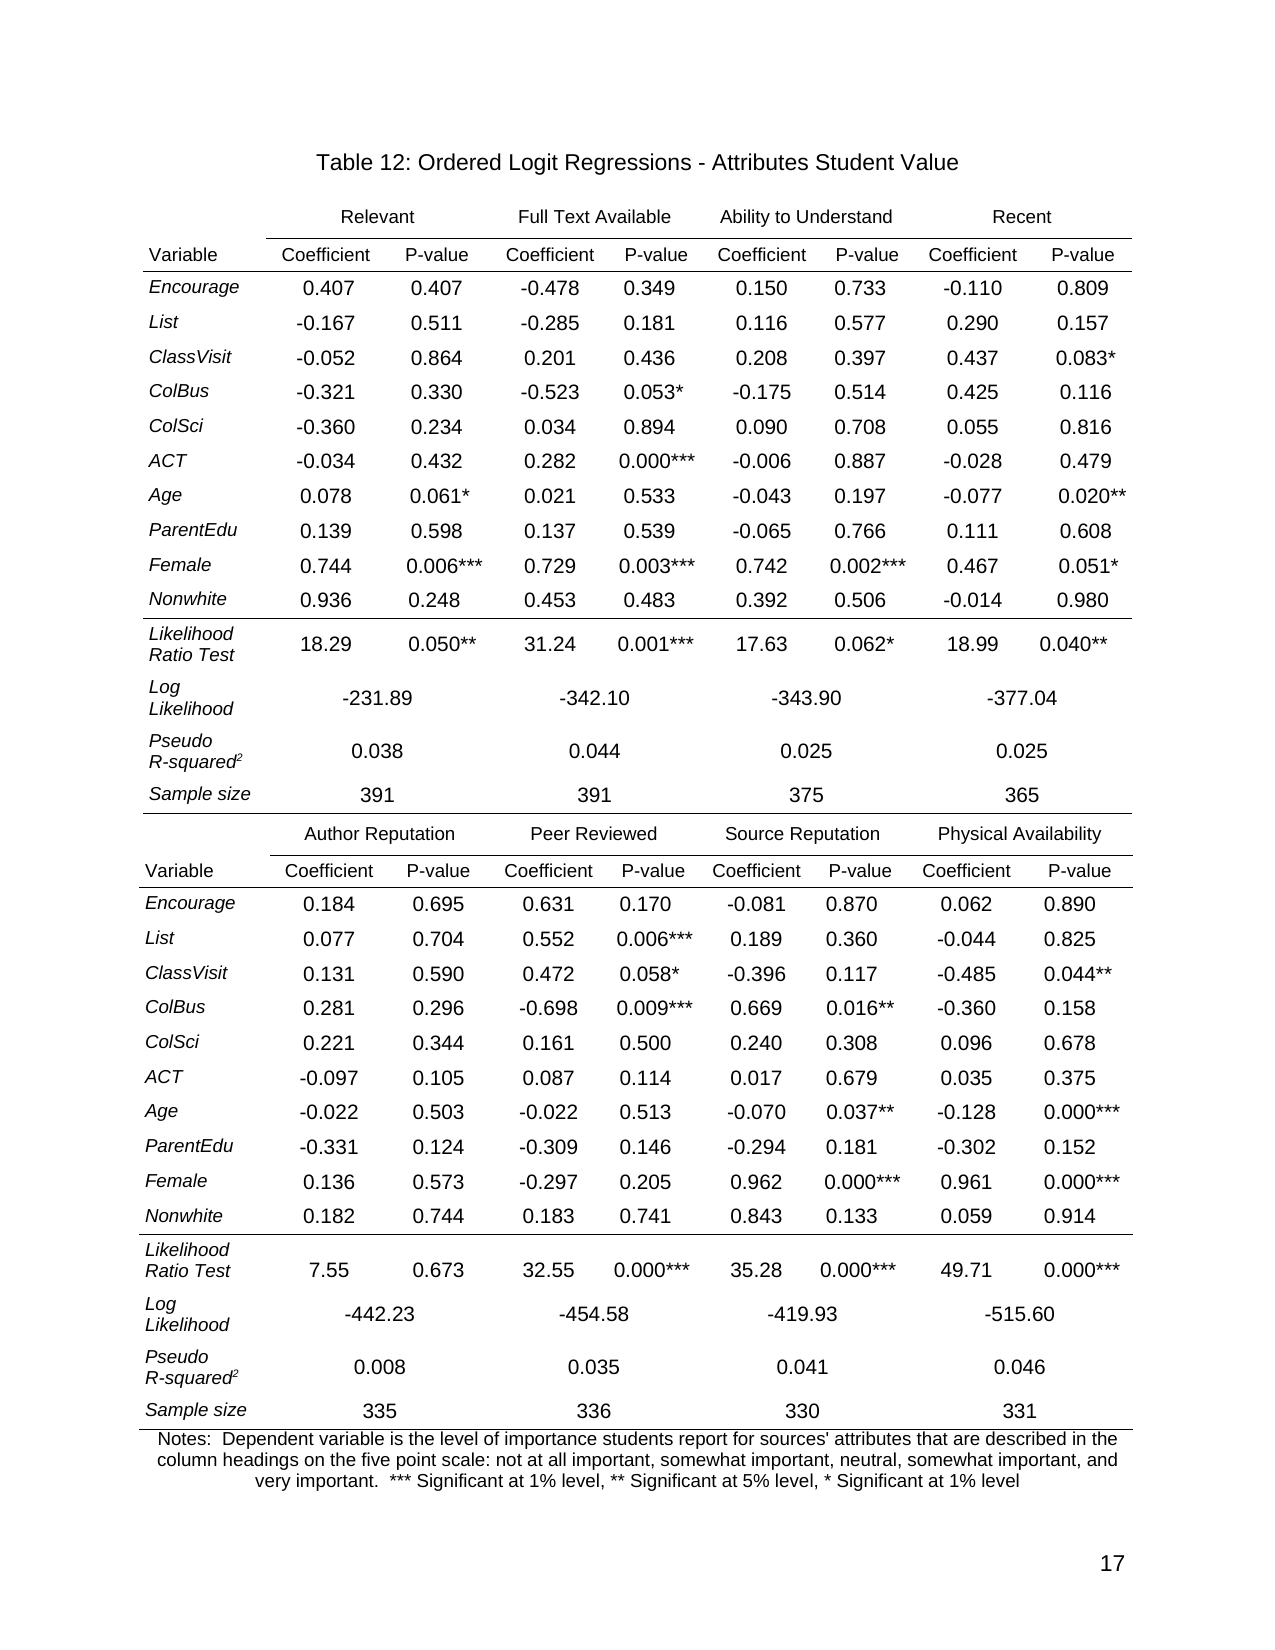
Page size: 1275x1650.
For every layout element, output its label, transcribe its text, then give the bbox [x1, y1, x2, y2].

table_cell Variable [139, 855, 270, 887]
table_cell 0.695 [388, 888, 489, 922]
table_cell Coefficient [489, 856, 608, 887]
table_cell 0.197 [823, 479, 912, 514]
table_cell -0.285 [488, 306, 612, 340]
table_cell -0.081 [699, 888, 814, 922]
table_cell 0.742 [701, 549, 823, 583]
table_cell 0.598 [385, 514, 488, 548]
table_cell Nonwhite [139, 1199, 270, 1234]
table_cell 0.679 [814, 1061, 906, 1095]
table_cell -0.360 [906, 991, 1027, 1026]
table_cell 0.375 [1027, 1061, 1133, 1095]
table_cell 336 [489, 1394, 698, 1429]
table_cell Coefficient [266, 239, 385, 271]
table_cell 0.513 [608, 1095, 698, 1130]
table_cell 0.741 [608, 1199, 698, 1234]
table_header [143, 201, 266, 238]
table_cell 0.035 [489, 1341, 698, 1394]
text Notes: Dependent variable is the level of importance students report for sources' attributes that are described in the column headings on the five point scale: not at all important, somewhat important, neutral, somewhat important, and very important. *** Significant at 1% level, ** Significant at 5% level, * Significant at 1% level [150, 1430, 1125, 1492]
table_cell -419.93 [699, 1288, 906, 1341]
table_cell 0.050** [385, 619, 488, 671]
table_cell 0.041 [699, 1341, 906, 1394]
table_cell 0.001*** [612, 619, 701, 671]
table_cell -231.89 [266, 671, 488, 724]
table_cell -0.070 [699, 1095, 814, 1130]
table_cell 0.055 [912, 410, 1033, 444]
table_cell -0.309 [489, 1130, 608, 1164]
table_cell 0.133 [814, 1199, 906, 1234]
table_cell 0.330 [385, 375, 488, 410]
table_cell 0.111 [912, 514, 1033, 548]
table_cell ColSci [143, 410, 266, 444]
table_cell 0.034 [488, 410, 612, 444]
table_cell -0.044 [906, 922, 1027, 956]
table_cell -0.321 [266, 375, 385, 410]
table_cell 0.051* [1034, 549, 1132, 583]
table_cell 0.000*** [1027, 1165, 1133, 1199]
table_cell -343.90 [701, 671, 912, 724]
table_cell 365 [912, 778, 1132, 813]
table_cell -0.065 [701, 514, 823, 548]
table_cell 17.63 [701, 619, 823, 671]
table_cell 0.539 [612, 514, 701, 548]
table_cell ACT [143, 444, 266, 479]
table_cell 0.136 [270, 1165, 387, 1199]
table_cell 0.577 [823, 306, 912, 340]
table_cell 0.000*** [608, 1235, 698, 1287]
table_cell -0.294 [699, 1130, 814, 1164]
table_cell Coefficient [699, 856, 814, 887]
table_cell Female [143, 549, 266, 583]
table_header Relevant [266, 201, 488, 238]
table_cell 0.890 [1027, 888, 1133, 922]
table_cell 0.936 [266, 583, 385, 618]
table_cell ACT [139, 1061, 270, 1095]
table_cell 0.240 [699, 1026, 814, 1061]
table_cell P-value [608, 856, 698, 887]
table_cell 0.980 [1034, 583, 1132, 618]
table_cell 0.453 [488, 583, 612, 618]
table_cell 0.744 [388, 1199, 489, 1234]
table_cell P-value [1027, 856, 1133, 887]
table_cell 0.500 [608, 1026, 698, 1061]
table_cell 0.152 [1027, 1130, 1133, 1164]
table_cell List [139, 922, 270, 956]
table_cell 0.137 [488, 514, 612, 548]
table_cell 0.000*** [814, 1165, 906, 1199]
table_cell 0.157 [1034, 306, 1132, 340]
table_cell -377.04 [912, 671, 1132, 724]
table_cell -0.028 [912, 444, 1033, 479]
table_cell -0.485 [906, 956, 1027, 991]
table_cell Coefficient [912, 239, 1033, 271]
table_cell 0.678 [1027, 1026, 1133, 1061]
table_cell 0.021 [488, 479, 612, 514]
table_cell 0.083* [1034, 340, 1132, 375]
table_cell Female [139, 1165, 270, 1199]
table_cell -0.297 [489, 1165, 608, 1199]
table_cell 0.729 [488, 549, 612, 583]
table_cell 0.281 [270, 991, 387, 1026]
table_cell 0.037** [814, 1095, 906, 1130]
table_cell 0.514 [823, 375, 912, 410]
table_cell 0.809 [1034, 272, 1132, 306]
table_cell 0.887 [823, 444, 912, 479]
table_cell 0.248 [385, 583, 488, 618]
table_cell 0.201 [488, 340, 612, 375]
table_cell Sample size [139, 1394, 270, 1429]
table_cell -0.077 [912, 479, 1033, 514]
table_cell P-value [388, 856, 489, 887]
table_cell 0.038 [266, 725, 488, 778]
table_cell 0.078 [266, 479, 385, 514]
table_cell 0.158 [1027, 991, 1133, 1026]
table_header Physical Availability [906, 818, 1133, 854]
table_cell 0.669 [699, 991, 814, 1026]
table_cell -0.302 [906, 1130, 1027, 1164]
table_cell 0.392 [701, 583, 823, 618]
table_cell 0.059 [906, 1199, 1027, 1234]
table_cell Likelihood Ratio Test [143, 619, 266, 671]
table_cell ColBus [139, 991, 270, 1026]
table_cell -0.167 [266, 306, 385, 340]
table_cell 0.116 [1034, 375, 1132, 410]
table_cell ParentEdu [143, 514, 266, 548]
table_cell 0.397 [823, 340, 912, 375]
table_cell 0.181 [814, 1130, 906, 1164]
table_cell ColBus [143, 375, 266, 410]
table_cell 0.870 [814, 888, 906, 922]
table_cell 0.114 [608, 1061, 698, 1095]
table_cell Log Likelihood [143, 671, 266, 724]
table_cell Likelihood Ratio Test [139, 1235, 270, 1287]
table_cell 0.020** [1034, 479, 1132, 514]
table_cell 32.55 [489, 1235, 608, 1287]
table_cell 0.061* [385, 479, 488, 514]
table_cell 335 [270, 1394, 489, 1429]
table_cell 0.308 [814, 1026, 906, 1061]
table_cell 0.008 [270, 1341, 489, 1394]
table_cell 0.087 [489, 1061, 608, 1095]
table_cell Pseudo R-squared2 [143, 725, 266, 778]
table_cell 0.139 [266, 514, 385, 548]
table_cell 0.116 [701, 306, 823, 340]
table_cell ClassVisit [139, 956, 270, 991]
table_cell 0.062 [906, 888, 1027, 922]
table_cell 0.205 [608, 1165, 698, 1199]
table_cell Coefficient [270, 856, 387, 887]
table_cell 0.467 [912, 549, 1033, 583]
table_cell 0.058* [608, 956, 698, 991]
table_cell 0.017 [699, 1061, 814, 1095]
table_cell 0.016** [814, 991, 906, 1026]
table_cell 18.99 [912, 619, 1033, 671]
table_cell 0.552 [489, 922, 608, 956]
table_cell 0.234 [385, 410, 488, 444]
table_cell -0.523 [488, 375, 612, 410]
table_cell Pseudo R-squared2 [139, 1341, 270, 1394]
table_cell 0.503 [388, 1095, 489, 1130]
table_cell 0.608 [1034, 514, 1132, 548]
table_cell 0.344 [388, 1026, 489, 1061]
table_cell -0.698 [489, 991, 608, 1026]
table_cell 0.009*** [608, 991, 698, 1026]
table_header [139, 818, 270, 854]
table_cell 0.843 [699, 1199, 814, 1234]
table_cell -515.60 [906, 1288, 1133, 1341]
table_cell 0.349 [612, 272, 701, 306]
table_cell 0.816 [1034, 410, 1132, 444]
table_cell 0.864 [385, 340, 488, 375]
table_cell 0.090 [701, 410, 823, 444]
table_cell Sample size [143, 778, 266, 813]
table_cell 0.096 [906, 1026, 1027, 1061]
table_cell 0.708 [823, 410, 912, 444]
table_cell 0.170 [608, 888, 698, 922]
table_cell 0.181 [612, 306, 701, 340]
table_cell Encourage [139, 888, 270, 922]
table_cell 0.506 [823, 583, 912, 618]
table_cell -442.23 [270, 1288, 489, 1341]
table_cell ColSci [139, 1026, 270, 1061]
table_cell 0.184 [270, 888, 387, 922]
table_cell 0.436 [612, 340, 701, 375]
table_cell -0.052 [266, 340, 385, 375]
table_cell -0.034 [266, 444, 385, 479]
table_cell 0.006*** [385, 549, 488, 583]
table_cell 0.432 [385, 444, 488, 479]
table_cell Coefficient [906, 856, 1027, 887]
table_cell 0.407 [266, 272, 385, 306]
table_cell 7.55 [270, 1235, 387, 1287]
table_cell 0.479 [1034, 444, 1132, 479]
table_cell ClassVisit [143, 340, 266, 375]
table_cell 0.189 [699, 922, 814, 956]
table_cell -0.360 [266, 410, 385, 444]
table_cell 0.040** [1034, 619, 1132, 671]
table_cell -0.097 [270, 1061, 387, 1095]
table_cell -0.006 [701, 444, 823, 479]
table_cell 0.117 [814, 956, 906, 991]
table_cell -0.331 [270, 1130, 387, 1164]
table_cell 0.025 [912, 725, 1132, 778]
table_cell 0.483 [612, 583, 701, 618]
table_cell 0.704 [388, 922, 489, 956]
table_cell 0.914 [1027, 1199, 1133, 1234]
table_cell 0.766 [823, 514, 912, 548]
table_cell 0.000*** [612, 444, 701, 479]
table_cell 0.077 [270, 922, 387, 956]
table_cell Age [139, 1095, 270, 1130]
table_cell -0.043 [701, 479, 823, 514]
table_cell Nonwhite [143, 583, 266, 618]
table_header Source Reputation [699, 818, 906, 854]
table_cell 0.825 [1027, 922, 1133, 956]
table_header Author Reputation [270, 818, 489, 854]
table_cell 0.003*** [612, 549, 701, 583]
table_cell -0.175 [701, 375, 823, 410]
table_cell -454.58 [489, 1288, 698, 1341]
table_cell -0.396 [699, 956, 814, 991]
table_cell 0.161 [489, 1026, 608, 1061]
table_cell 0.183 [489, 1199, 608, 1234]
table_cell 0.182 [270, 1199, 387, 1234]
table_cell ParentEdu [139, 1130, 270, 1164]
table_cell Encourage [143, 272, 266, 306]
table_cell 0.472 [489, 956, 608, 991]
table_cell -0.128 [906, 1095, 1027, 1130]
table_cell P-value [385, 239, 488, 271]
table_cell 0.221 [270, 1026, 387, 1061]
table_cell 331 [906, 1394, 1133, 1429]
table_header Full Text Available [488, 201, 701, 238]
table_cell 0.407 [385, 272, 488, 306]
table_cell 0.000*** [1027, 1095, 1133, 1130]
table_cell P-value [814, 856, 906, 887]
table_cell P-value [612, 239, 701, 271]
table_cell 0.631 [489, 888, 608, 922]
table_header Recent [912, 201, 1132, 238]
table_cell 391 [488, 778, 701, 813]
table_cell 0.000*** [1027, 1235, 1133, 1287]
table_cell 330 [699, 1394, 906, 1429]
table_cell P-value [1034, 239, 1132, 271]
table_cell 0.000*** [814, 1235, 906, 1287]
table_cell 0.002*** [823, 549, 912, 583]
table_cell 0.146 [608, 1130, 698, 1164]
table_cell 0.533 [612, 479, 701, 514]
table_cell 49.71 [906, 1235, 1027, 1287]
table_cell -0.022 [270, 1095, 387, 1130]
table_cell -0.478 [488, 272, 612, 306]
table_cell 375 [701, 778, 912, 813]
table_cell 0.290 [912, 306, 1033, 340]
table_cell 0.744 [266, 549, 385, 583]
table_cell 0.035 [906, 1061, 1027, 1095]
table_cell Coefficient [488, 239, 612, 271]
table_cell 31.24 [488, 619, 612, 671]
table_cell 0.025 [701, 725, 912, 778]
table_cell 0.673 [388, 1235, 489, 1287]
table_cell 35.28 [699, 1235, 814, 1287]
table_cell 0.053* [612, 375, 701, 410]
table_header Peer Reviewed [489, 818, 698, 854]
table_cell 0.282 [488, 444, 612, 479]
table_cell -0.110 [912, 272, 1033, 306]
table_cell 0.894 [612, 410, 701, 444]
text Table 12: Ordered Logit Regressions - Attributes Student Value [150, 150, 1125, 176]
table_cell List [143, 306, 266, 340]
table_cell 0.150 [701, 272, 823, 306]
table_cell 0.590 [388, 956, 489, 991]
table_cell 0.961 [906, 1165, 1027, 1199]
table_cell 0.131 [270, 956, 387, 991]
table_cell Coefficient [701, 239, 823, 271]
table_cell Log Likelihood [139, 1288, 270, 1341]
table_header Ability to Understand [701, 201, 912, 238]
table_cell Age [143, 479, 266, 514]
table_cell 0.437 [912, 340, 1033, 375]
table_cell -0.022 [489, 1095, 608, 1130]
table_cell 0.006*** [608, 922, 698, 956]
table_cell -0.014 [912, 583, 1033, 618]
table_cell 0.044 [488, 725, 701, 778]
table_cell 0.124 [388, 1130, 489, 1164]
table_cell 0.511 [385, 306, 488, 340]
table_cell 0.062* [823, 619, 912, 671]
table_cell 0.208 [701, 340, 823, 375]
table_cell 0.296 [388, 991, 489, 1026]
table_cell 0.733 [823, 272, 912, 306]
table_cell 0.105 [388, 1061, 489, 1095]
table_cell -342.10 [488, 671, 701, 724]
table_cell 18.29 [266, 619, 385, 671]
table_cell 0.044** [1027, 956, 1133, 991]
table_cell 0.425 [912, 375, 1033, 410]
table_cell 0.962 [699, 1165, 814, 1199]
table_cell P-value [823, 239, 912, 271]
table_cell 0.046 [906, 1341, 1133, 1394]
table_cell Variable [143, 238, 266, 271]
table_cell 391 [266, 778, 488, 813]
table_cell 0.573 [388, 1165, 489, 1199]
table_cell 0.360 [814, 922, 906, 956]
